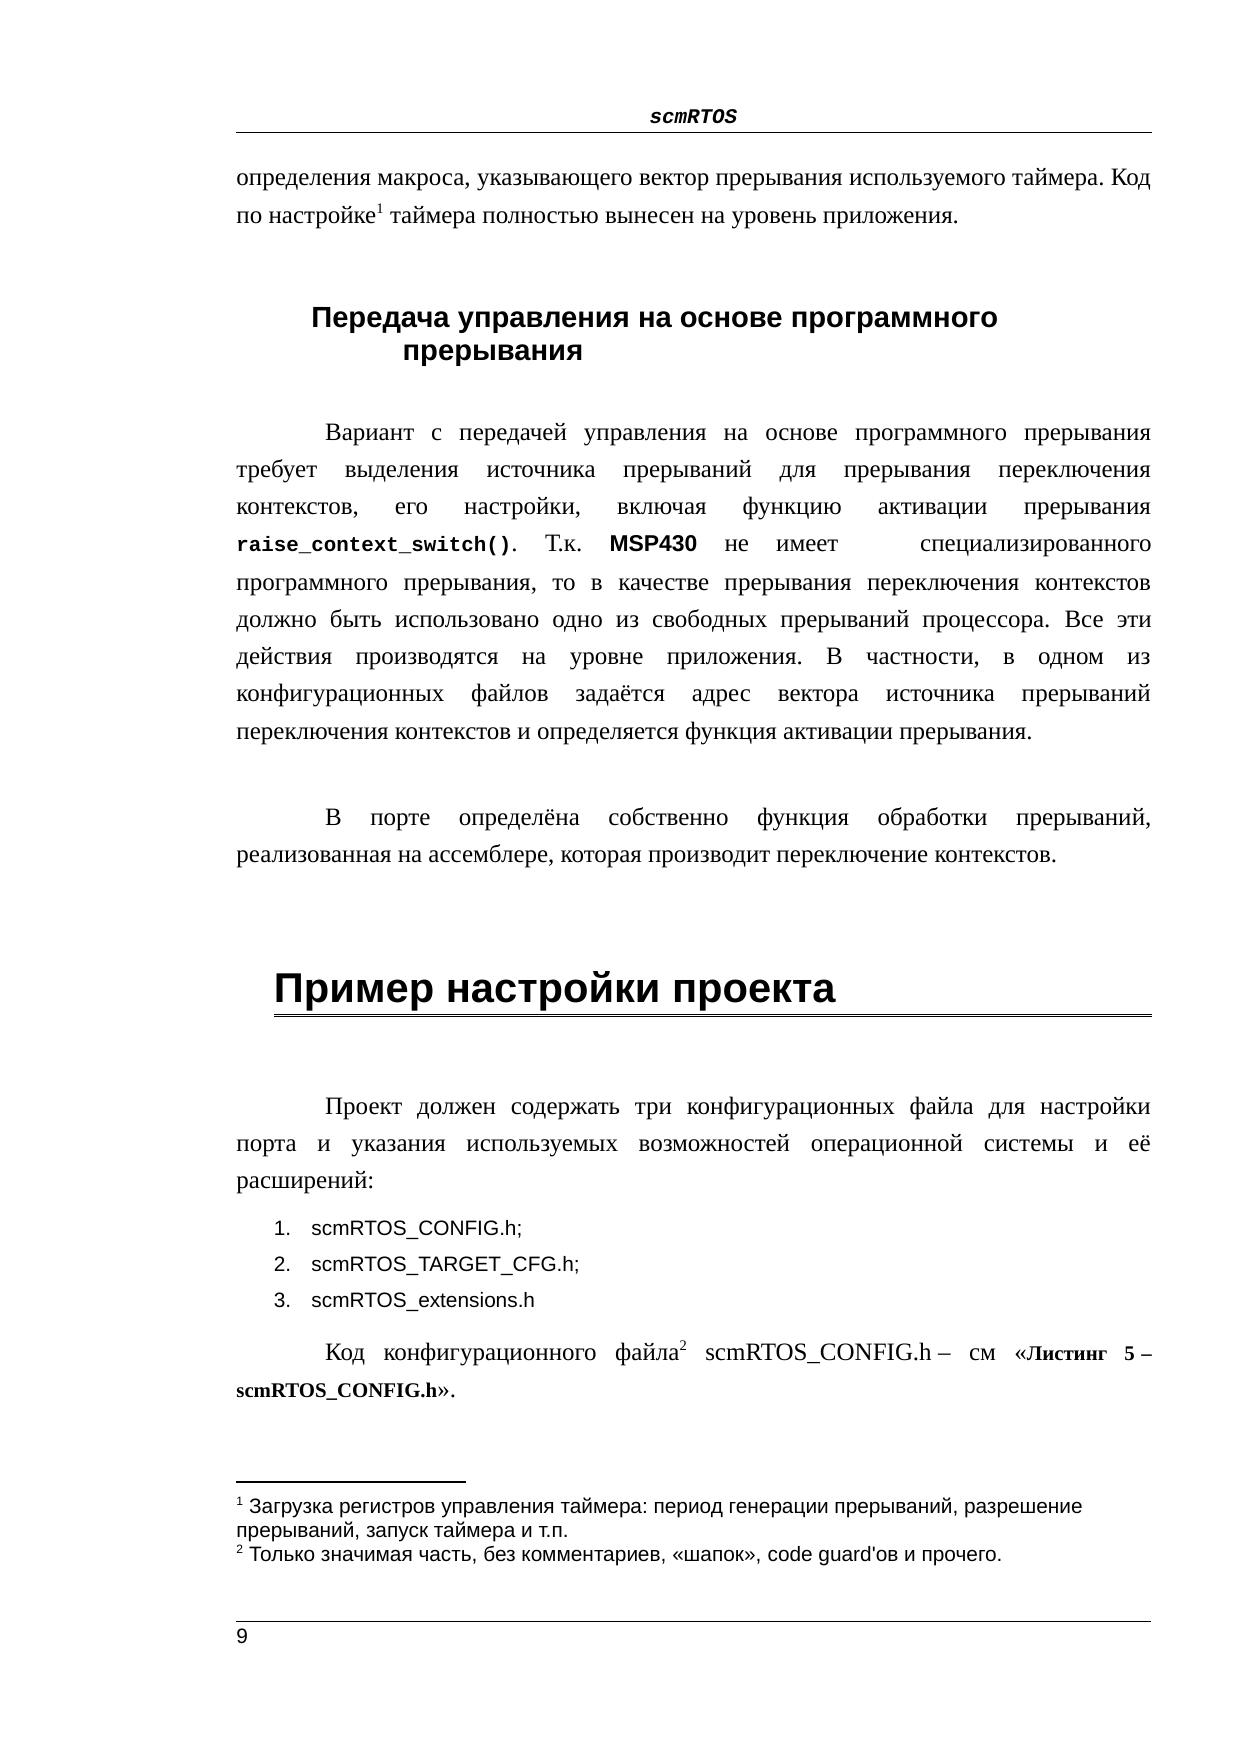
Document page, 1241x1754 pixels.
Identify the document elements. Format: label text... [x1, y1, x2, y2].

list scmRTOS_extensions.h [274, 1288, 1152, 1312]
list scmRTOS_TARGET_CFG.h; [274, 1252, 1152, 1276]
subtitle Пример настройки проекта [274, 964, 1152, 1014]
text Только значимая часть, без комментариев, «шапок», code guard'ов и прочего. [236, 1542, 1152, 1566]
text Вариант с передачей управления на основе программного прерывания требует выделения источника прерываний для прерывания переключения контекстов, его настройки, включая функцию активации прерывания raise_context_switch(). Т.к. MSP430 не имеет специализированного программного прерывания, то в качестве прерывания переключения контекстов должно быть использовано одно из свободных прерываний процессора. Все эти действия производятся на уровне приложения. В частности, в одном из конфигурационных файлов задаётся адрес вектора источника прерываний переключения контекстов и определяется функция активации прерывания. [236, 417, 1152, 744]
text Код конфигурационного файла scmRTOS_CONFIG.h – см «Листинг 5 – scmRTOS_CONFIG.h». [236, 1337, 1152, 1403]
list scmRTOS_CONFIG.h; [274, 1215, 1152, 1239]
text Загрузка регистров управления таймера: период генерации прерываний, разрешение прерываний, запуск таймера и т.п. [236, 1494, 1152, 1542]
text Проект должен содержать три конфигурационных файла для настройки порта и указания используемых возможностей операционной системы и её расширений: [236, 1091, 1152, 1194]
subtitle Передача управления на основе программного прерывания [311, 299, 1033, 367]
text определения макроса, указывающего вектор прерывания используемого таймера. Код по настройке таймера полностью вынесен на уровень приложения. [236, 162, 1152, 228]
text В порте определёна собственно функция обработки прерываний, реализованная на ассемблере, которая производит переключение контекстов. [236, 802, 1152, 868]
